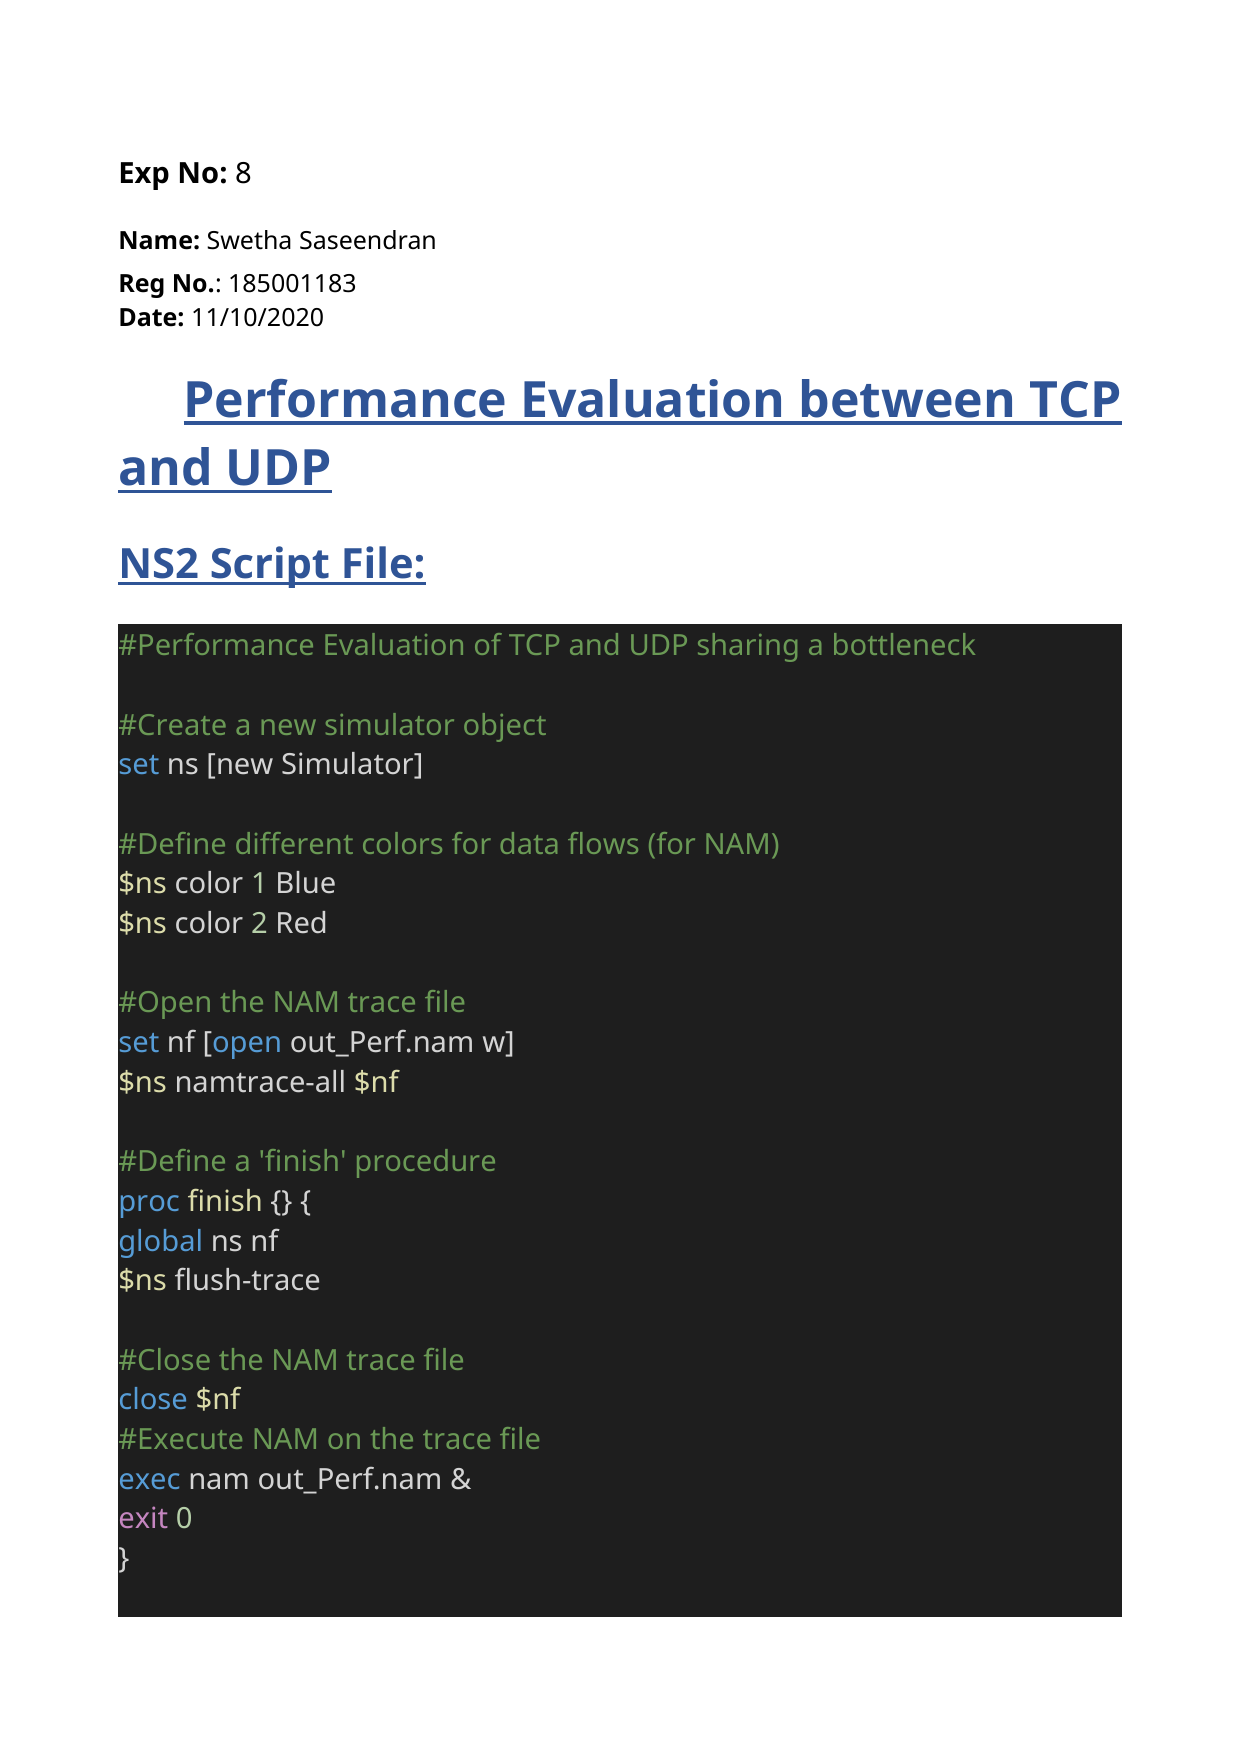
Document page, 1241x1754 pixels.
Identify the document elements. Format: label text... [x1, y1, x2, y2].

text #Define different colors for data flows (for NAM) [118, 823, 1122, 863]
text #Create a new simulator object [118, 704, 1122, 744]
text Exp No: 8 [118, 152, 1122, 192]
text #Performance Evaluation of TCP and UDP sharing a bottleneck [118, 624, 1122, 664]
text Reg No.: 185001183 [118, 265, 1124, 299]
text } [118, 1537, 1122, 1577]
text #Define a 'finish' procedure [118, 1141, 1122, 1180]
text set nf [open out_Perf.nam w] [118, 1021, 1122, 1061]
text Name: Swetha Saseendran [118, 223, 1122, 257]
text set ns [new Simulator] [118, 744, 1122, 783]
text $ns flush-trace [118, 1259, 1122, 1299]
text #Open the NAM trace file [118, 982, 1122, 1021]
text close $nf [118, 1379, 1122, 1418]
subtitle NS2 Script File: [118, 534, 1122, 591]
text exec nam out_Perf.nam & [118, 1458, 1122, 1498]
text $ns namtrace-all $nf [118, 1061, 1122, 1101]
text exit 0 [118, 1498, 1122, 1537]
text #Close the NAM trace file [118, 1339, 1122, 1379]
text $ns color 1 Blue [118, 863, 1122, 902]
text Performance Evaluation between TCP and UDP [118, 364, 1122, 501]
text #Execute NAM on the trace file [118, 1418, 1122, 1458]
text Date: 11/10/2020 [118, 299, 1122, 333]
text proc finish {} { [118, 1180, 1122, 1220]
text global ns nf [118, 1220, 1122, 1259]
text $ns color 2 Red [118, 902, 1122, 942]
